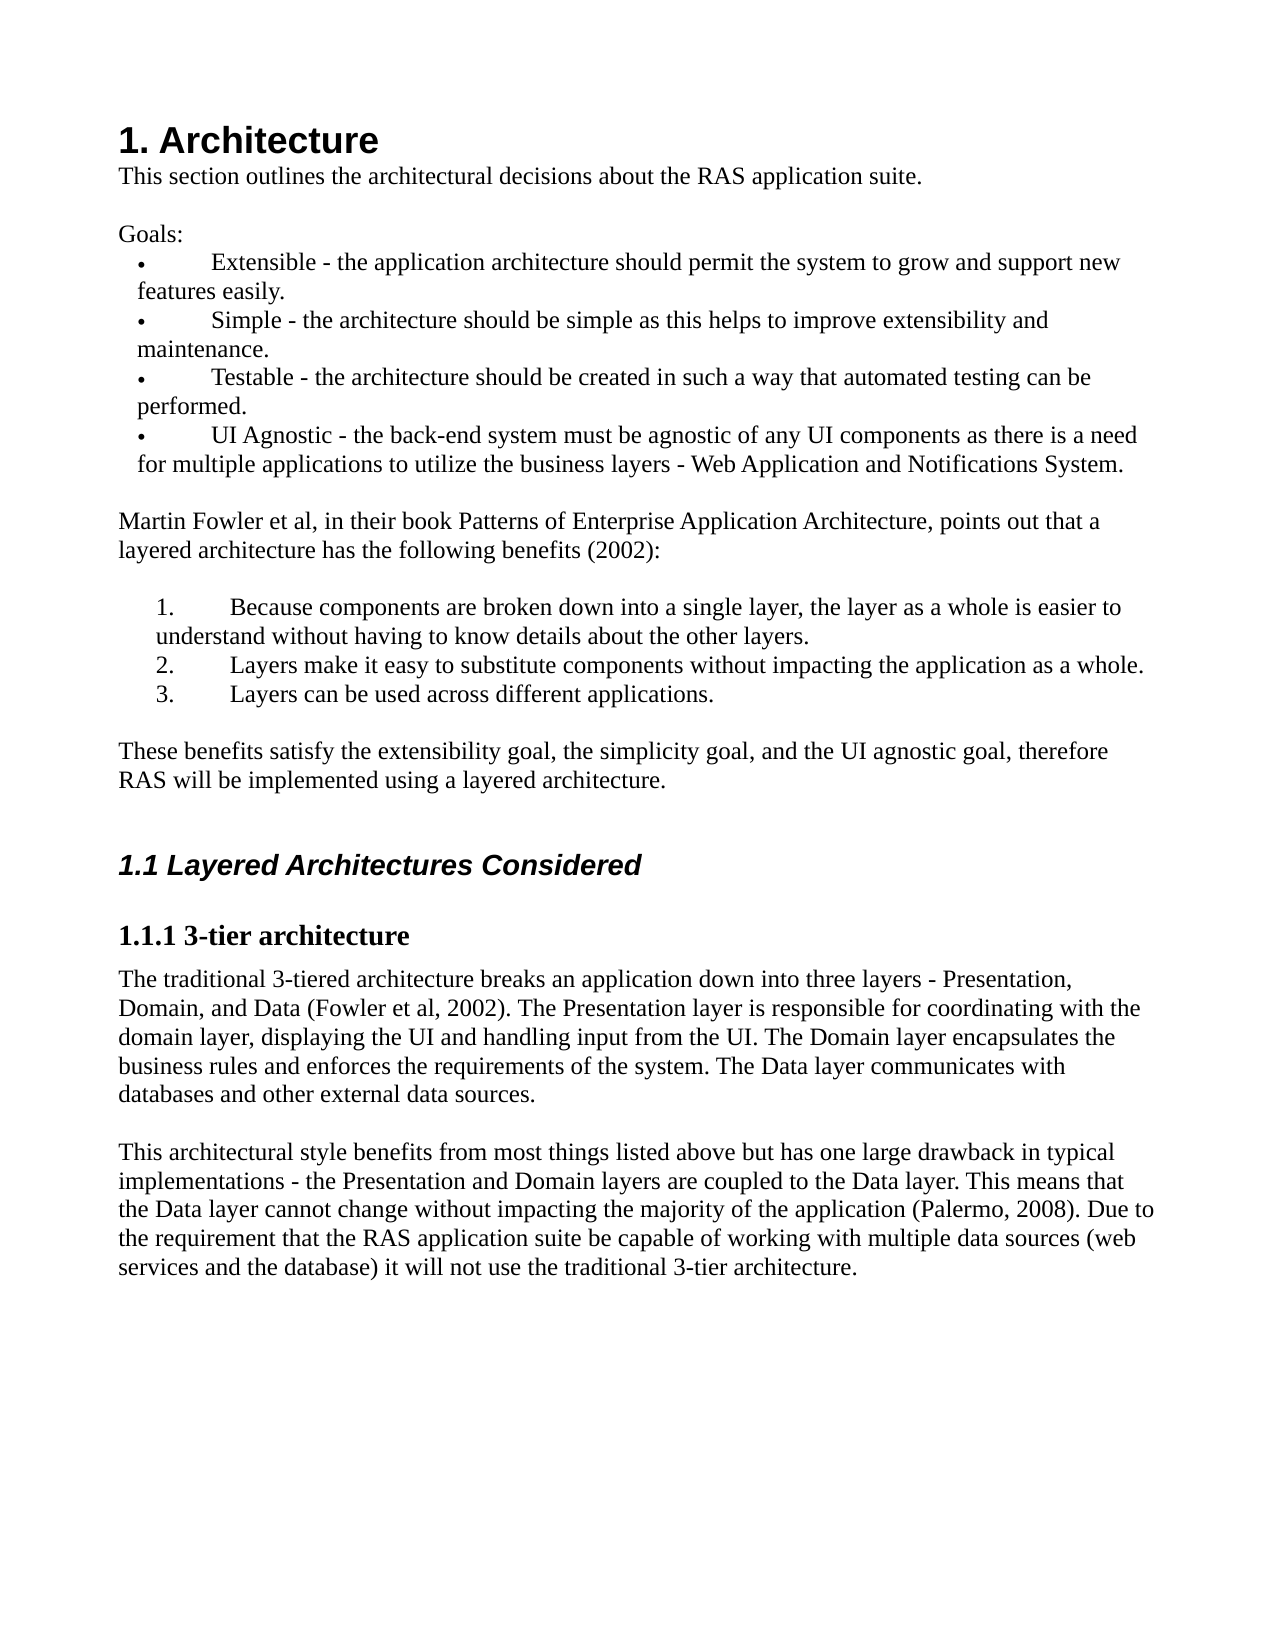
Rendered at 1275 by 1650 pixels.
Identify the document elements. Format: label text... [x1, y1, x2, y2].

text This architectural style benefits from most things listed above but has one large drawback in typical implementations - the Presentation and Domain layers are coupled to the Data layer. This means that the Data layer cannot change without impacting the majority of the application (Palermo, 2008). Due to the requirement that the RAS application suite be capable of working with multiple data sources (web services and the database) it will not use the traditional 3-tier architecture. [118, 1137, 1157, 1281]
subtitle 1.1.1 3-tier architecture [118, 918, 1157, 952]
list UI Agnostic - the back-end system must be agnostic of any UI components as there is a need for multiple applications to utilize the business layers - Web Application and Notifications System. [137, 420, 1157, 477]
text This section outlines the architectural decisions about the RAS application suite. [118, 161, 1157, 190]
text The traditional 3-tiered architecture breaks an application down into three layers - Presentation, Domain, and Data (Fowler et al, 2002). The Presentation layer is responsible for coordinating with the domain layer, displaying the UI and handling input from the UI. The Domain layer encapsulates the business rules and enforces the requirements of the system. The Data layer communicates with databases and other external data sources. [118, 964, 1157, 1108]
list Testable - the architecture should be created in such a way that automated testing can be performed. [137, 362, 1157, 420]
list Layers can be used across different applications. [156, 679, 1157, 707]
subtitle 1.1 Layered Architectures Considered [118, 847, 1157, 881]
list Because components are broken down into a single layer, the layer as a whole is easier to understand without having to know details about the other layers. [156, 592, 1157, 650]
text Martin Fowler et al, in their book Patterns of Enterprise Application Architecture, points out that a layered architecture has the following benefits (2002): [118, 506, 1157, 564]
list Extensible - the application architecture should permit the system to grow and support new features easily. [137, 247, 1157, 305]
text Goals: [118, 219, 1157, 247]
subtitle 1. Architecture [118, 118, 1157, 161]
list Simple - the architecture should be simple as this helps to improve extensibility and maintenance. [137, 305, 1157, 362]
text These benefits satisfy the extensibility goal, the simplicity goal, and the UI agnostic goal, therefore RAS will be implemented using a layered architecture. [118, 736, 1157, 794]
list Layers make it easy to substitute components without impacting the application as a whole. [156, 650, 1157, 679]
